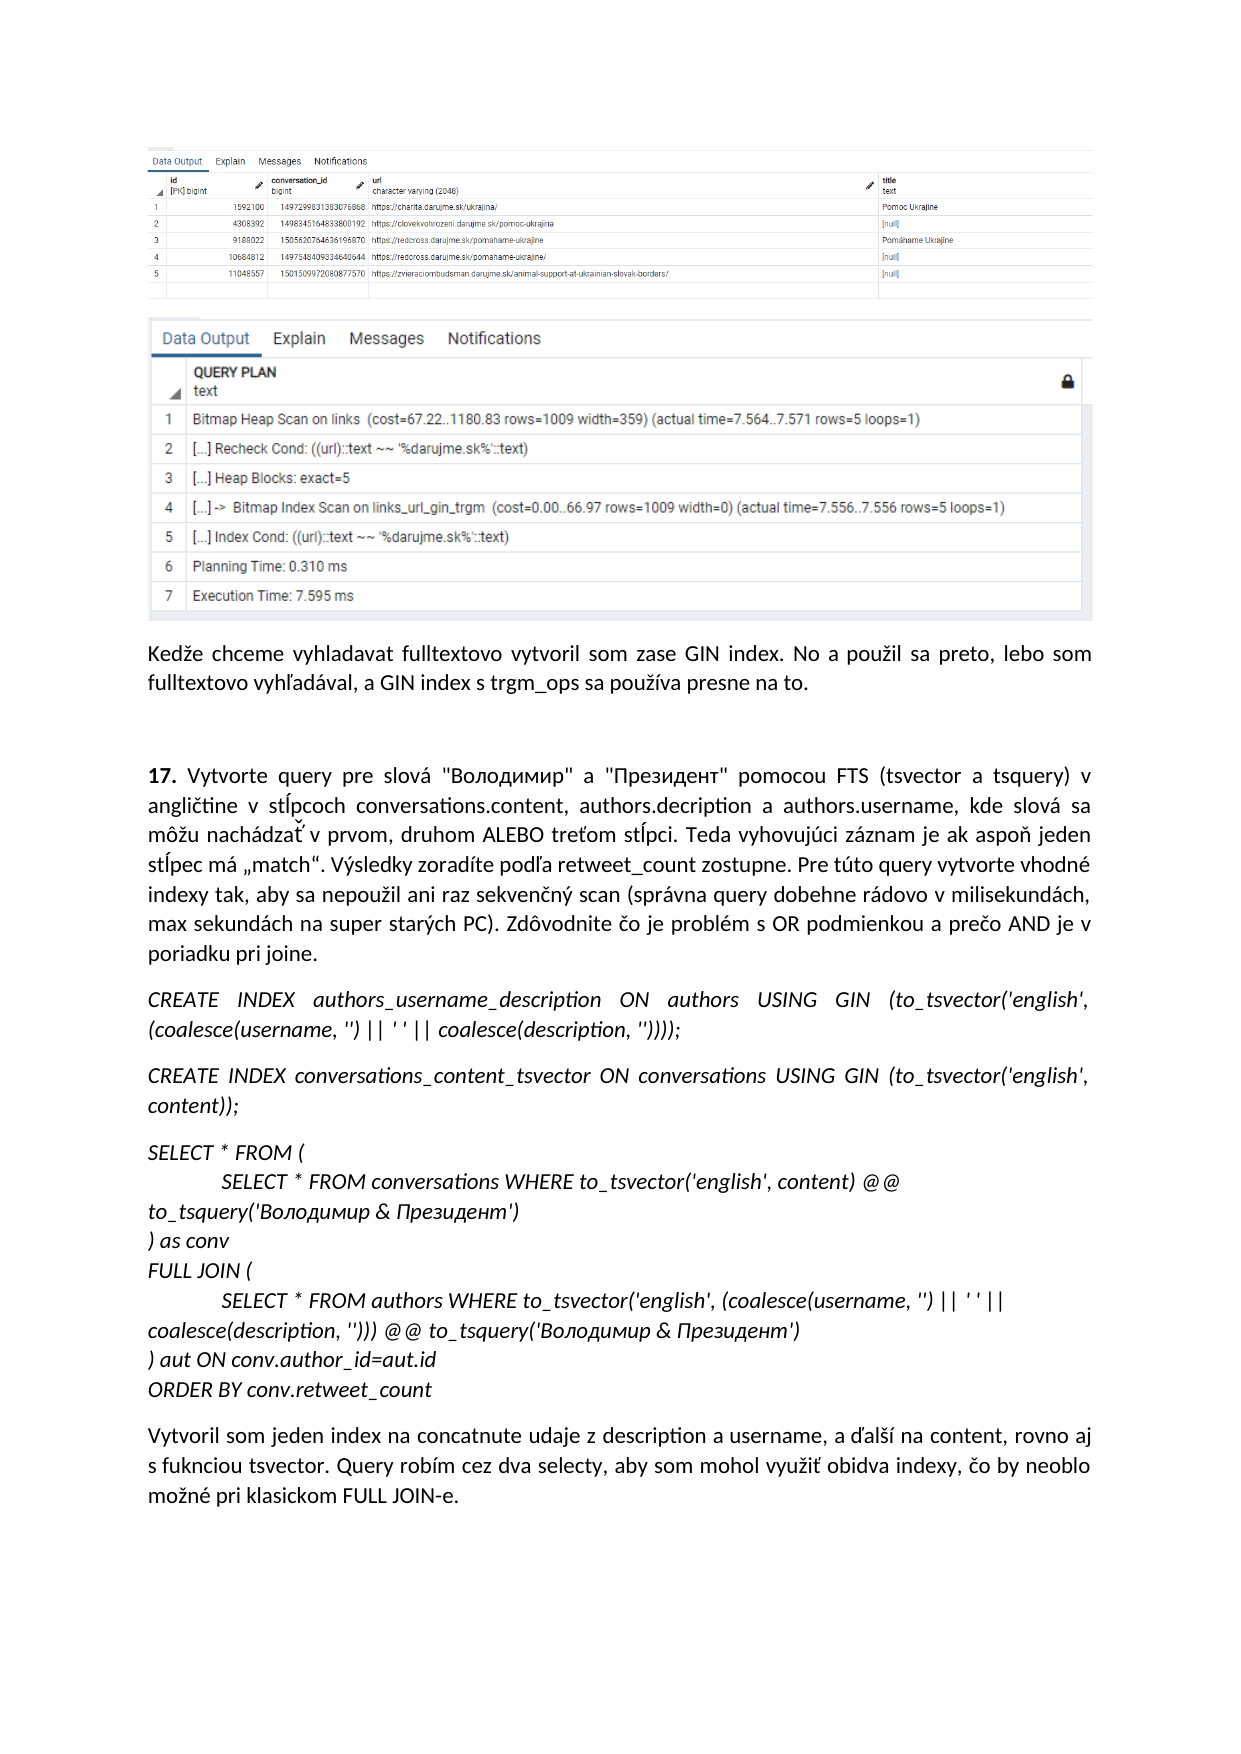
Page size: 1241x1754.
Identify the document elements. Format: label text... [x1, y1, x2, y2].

text CREATE INDEX authors_username_description ON authors USING GIN (to_tsvector('english', (coalesce(username, '') || ' ' || coalesce(description, '')))); [148, 986, 1093, 1043]
text SELECT * FROM ( SELECT * FROM conversations WHERE to_tsvector('english', content) @@ to_tsquery('Володимир & Президент') ) as conv FULL JOIN ( SELECT * FROM authors WHERE to_tsvector('english', (coalesce(username, '') || ' ' || coalesce(description, ''))) @@ to_tsquery('Володимир & Президент') ) aut ON conv.author_id=aut.id ORDER BY conv.retweet_count [148, 1138, 1093, 1403]
text 17. Vytvorte query pre slová "Володимир" a "Президент" pomocou FTS (tsvector a tsquery) v angličtine v stĺpcoch conversations.content, authors.decription a authors.username, kde slová sa môžu nachádzať̌ v prvom, druhom ALEBO treťom stĺpci. Teda vyhovujúci záznam je ak aspoň jeden stĺpec má „match“. Výsledky zoradíte podľa retweet_count zostupne. Pre túto query vytvorte vhodné indexy tak, aby sa nepoužil ani raz sekvenčný scan (správna query dobehne rádovo v milisekundách, max sekundách na super starých PC). Zdôvodnite čo je problém s OR podmienkou a prečo AND je v poriadku pri joine. [148, 761, 1093, 967]
text Vytvoril som jeden index na concatnute udaje z description a username, a ďalší na content, rovno aj s fuknciou tsvector. Query robím cez dva selecty, aby som mohol využiť obidva indexy, čo by neoblo možné pri klasickom FULL JOIN-e. [148, 1421, 1093, 1509]
text CREATE INDEX conversations_content_tsvector ON conversations USING GIN (to_tsvector('english', content)); [148, 1062, 1093, 1119]
text Kedže chceme vyhladavat fulltextovo vytvoril som zase GIN index. No a použil sa preto, lebo som fulltextovo vyhľadával, a GIN index s trgm_ops sa používa presne na to. [148, 639, 1093, 696]
